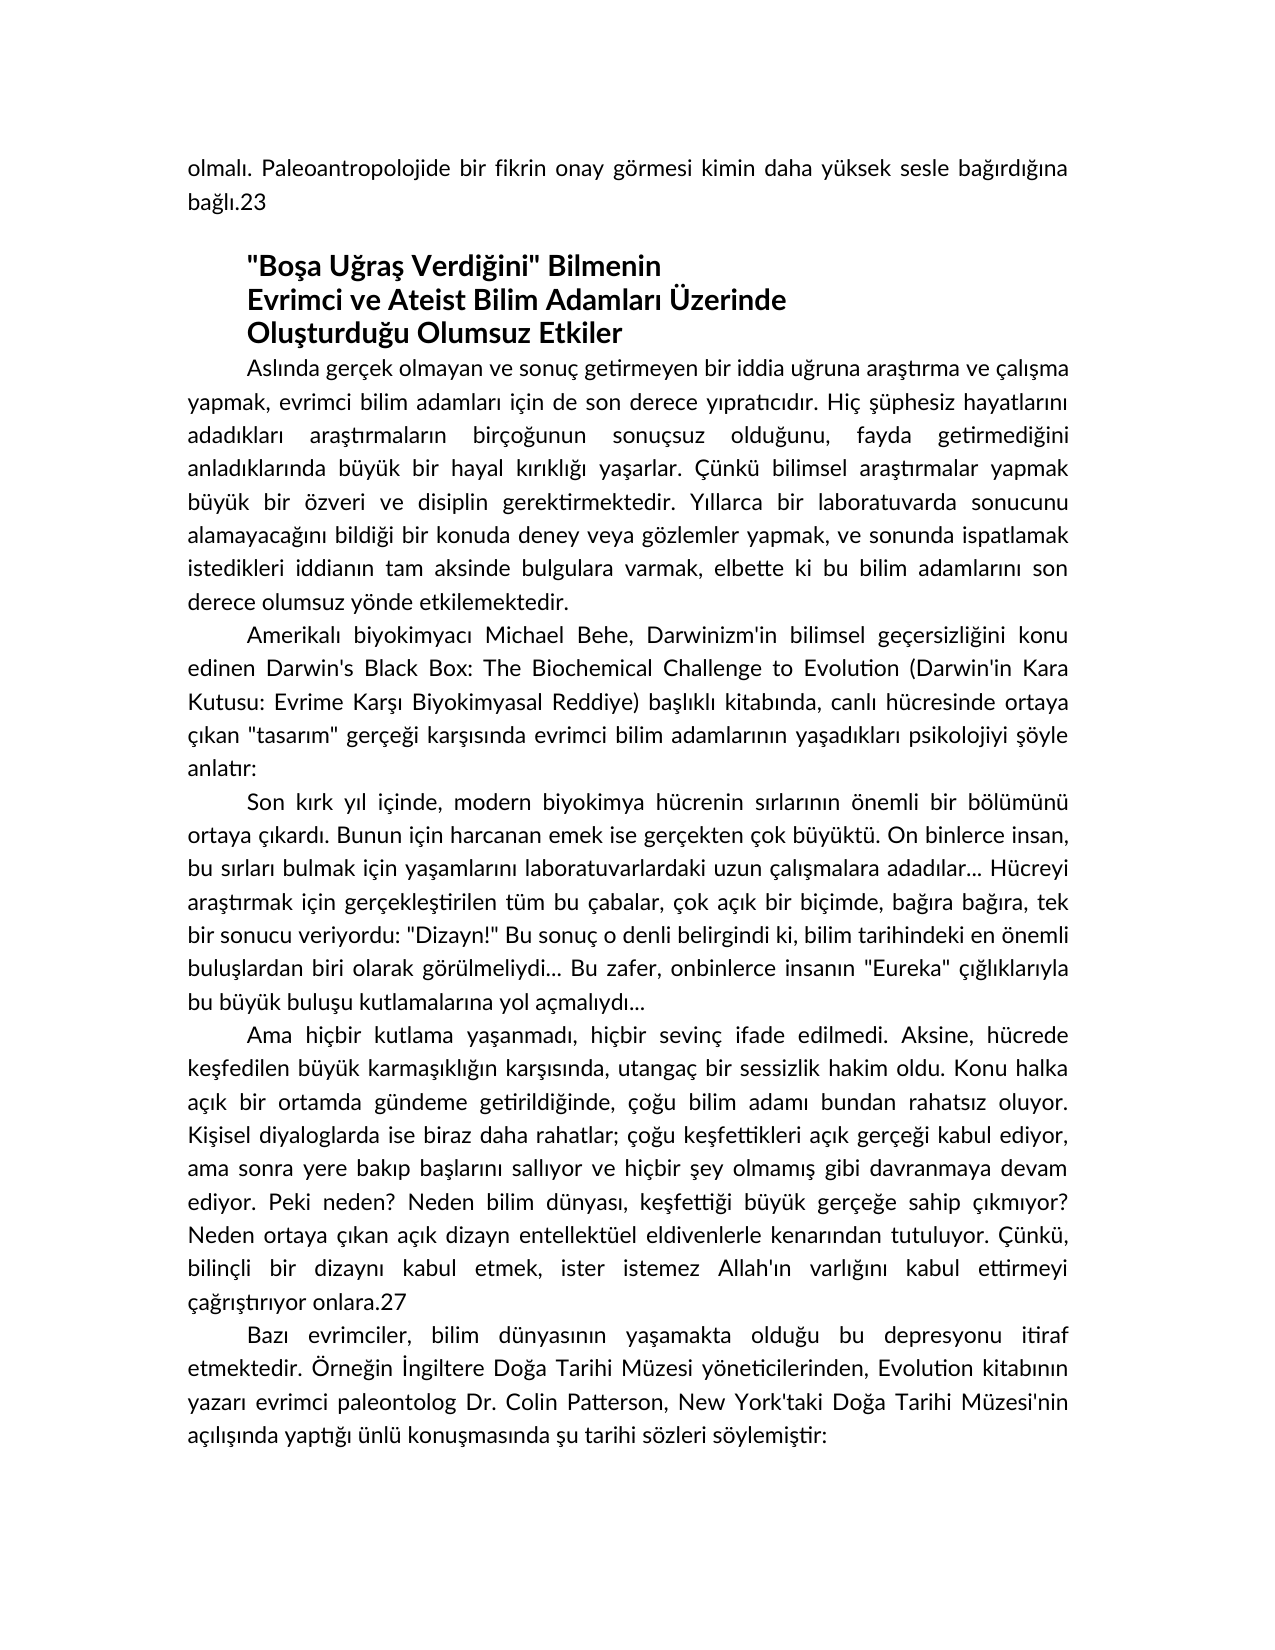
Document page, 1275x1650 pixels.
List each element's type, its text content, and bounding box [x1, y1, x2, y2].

text Son kırk yıl içinde, modern biyokimya hücrenin sırlarının önemli bir bölümünü ortaya çıkardı. Bunun için harcanan emek ise gerçekten çok büyüktü. On binlerce insan, bu sırları bulmak için yaşamlarını laboratuvarlardaki uzun çalışmalara adadılar... Hücreyi araştırmak için gerçekleştirilen tüm bu çabalar, çok açık bir biçimde, bağıra bağıra, tek bir sonucu veriyordu: "Dizayn!" Bu sonuç o denli belirgindi ki, bilim tarihindeki en önemli buluşlardan biri olarak görülmeliydi... Bu zafer, onbinlerce insanın "Eureka" çığlıklarıyla bu büyük buluşu kutlamalarına yol açmalıydı... [187, 783, 1070, 1017]
text Amerikalı biyokimyacı Michael Behe, Darwinizm'in bilimsel geçersizliğini konu edinen Darwin's Black Box: The Biochemical Challenge to Evolution (Darwin'in Kara Kutusu: Evrime Karşı Biyokimyasal Reddiye) başlıklı kitabında, canlı hücresinde ortaya çıkan "tasarım" gerçeği karşısında evrimci bilim adamlarının yaşadıkları psikolojiyi şöyle anlatır: [187, 617, 1070, 783]
text Aslında gerçek olmayan ve sonuç getirmeyen bir iddia uğruna araştırma ve çalışma yapmak, evrimci bilim adamları için de son derece yıpratıcıdır. Hiç şüphesiz hayatlarını adadıkları araştırmaların birçoğunun sonuçsuz olduğunu, fayda getirmediğini anladıklarında büyük bir hayal kırıklığı yaşarlar. Çünkü bilimsel araştırmalar yapmak büyük bir özveri ve disiplin gerektirmektedir. Yıllarca bir laboratuvarda sonucunu alamayacağını bildiği bir konuda deney veya gözlemler yapmak, ve sonunda ispatlamak istedikleri iddianın tam aksinde bulgulara varmak, elbette ki bu bilim adamlarını son derece olumsuz yönde etkilemektedir. [187, 350, 1070, 617]
text Evrimci ve Ateist Bilim Adamları Üzerinde [187, 283, 1070, 317]
text Bazı evrimciler, bilim dünyasının yaşamakta olduğu bu depresyonu itiraf etmektedir. Örneğin İngiltere Doğa Tarihi Müzesi yöneticilerinden, Evolution kitabının yazarı evrimci paleontolog Dr. Colin Patterson, New York'taki Doğa Tarihi Müzesi'nin açılışında yaptığı ünlü konuşmasında şu tarihi sözleri söylemiştir: [187, 1317, 1070, 1450]
text "Boşa Uğraş Verdiğini" Bilmenin [187, 250, 1070, 283]
text olmalı. Paleoantropolojide bir fikrin onay görmesi kimin daha yüksek sesle bağırdığına bağlı.23 [187, 150, 1070, 217]
text Ama hiçbir kutlama yaşanmadı, hiçbir sevinç ifade edilmedi. Aksine, hücrede keşfedilen büyük karmaşıklığın karşısında, utangaç bir sessizlik hakim oldu. Konu halka açık bir ortamda gündeme getirildiğinde, çoğu bilim adamı bundan rahatsız oluyor. Kişisel diyaloglarda ise biraz daha rahatlar; çoğu keşfettikleri açık gerçeği kabul ediyor, ama sonra yere bakıp başlarını sallıyor ve hiçbir şey olmamış gibi davranmaya devam ediyor. Peki neden? Neden bilim dünyası, keşfettiği büyük gerçeğe sahip çıkmıyor? Neden ortaya çıkan açık dizayn entellektüel eldivenlerle kenarından tutuluyor. Çünkü, bilinçli bir dizaynı kabul etmek, ister istemez Allah'ın varlığını kabul ettirmeyi çağrıştırıyor onlara.27 [187, 1017, 1070, 1317]
text Oluşturduğu Olumsuz Etkiler [187, 317, 1070, 350]
